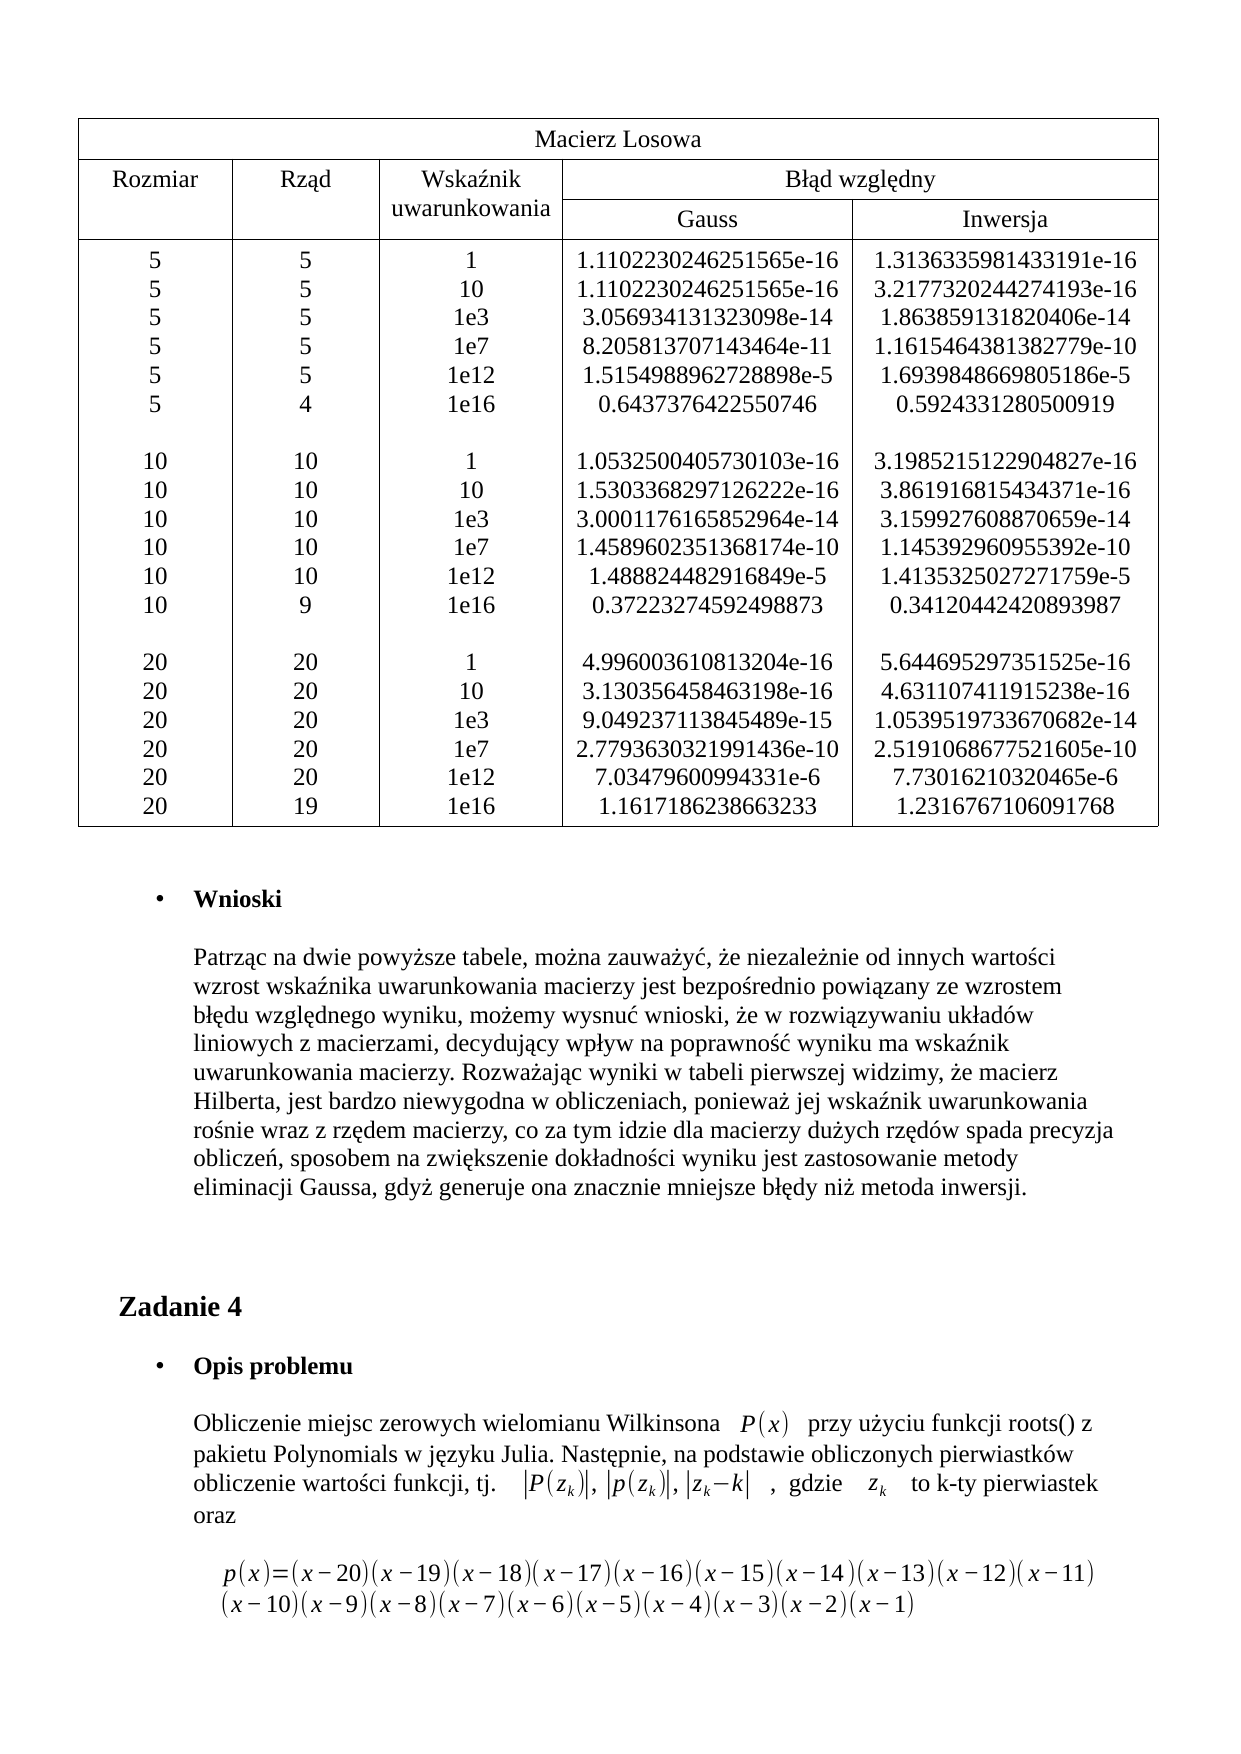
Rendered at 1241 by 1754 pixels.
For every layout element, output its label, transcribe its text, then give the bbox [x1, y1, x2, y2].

table_cell 1.1102230246251565e-16 1.1102230246251565e-16 3.056934131323098e-14 8.205813707143464e-11 1.5154988962728898e-5 0.6437376422550746 1.0532500405730103e-16 1.5303368297126222e-16 3.0001176165852964e-14 1.4589602351368174e-10 1.488824482916849e-5 0.37223274592498873 4.996003610813204e-16 3.130356458463198e-16 9.049237113845489e-15 2.7793630321991436e-10 7.03479600994331e-6 1.1617186238663233 [563, 240, 852, 826]
list Patrząc na dwie powyższe tabele, można zauważyć, że niezależnie od innych wartości wzrost wskaźnika uwarunkowania macierzy jest bezpośrednio powiązany ze wzrostem błędu względnego wyniku, możemy wysnuć wnioski, że w rozwiązywaniu układów liniowych z macierzami, decydujący wpływ na poprawność wyniku ma wskaźnik uwarunkowania macierzy. Rozważając wyniki w tabeli pierwszej widzimy, że macierz Hilberta, jest bardzo niewygodna w obliczeniach, ponieważ jej wskaźnik uwarunkowania rośnie wraz z rzędem macierzy, co za tym idzie dla macierzy dużych rzędów spada precyzja obliczeń, sposobem na zwiększenie dokładności wyniku jest zastosowanie metody eliminacji Gaussa, gdyż generuje ona znacznie mniejsze błędy niż metoda inwersji. [156, 942, 1122, 1201]
table_cell 1 10 1e3 1e7 1e12 1e16 1 10 1e3 1e7 1e12 1e16 1 10 1e3 1e7 1e12 1e16 [380, 240, 562, 826]
table_cell Wskaźnik uwarunkowania [380, 160, 562, 239]
table_cell 5 5 5 5 5 4 10 10 10 10 10 9 20 20 20 20 20 19 [233, 240, 379, 826]
list Obliczenie miejsc zerowych wielomianu Wilkinsonaprzy użyciu funkcji roots() z pakietu Polynomials w języku Julia. Następnie, na podstawie obliczonych pierwiastków obliczenie wartości funkcji, tj. , gdzie to k-ty pierwiastek oraz [156, 1408, 1122, 1529]
table_cell Gauss [563, 200, 852, 239]
table_cell Inwersja [853, 200, 1158, 239]
table_cell 1.3136335981433191e-16 3.2177320244274193e-16 1.863859131820406e-14 1.1615464381382779e-10 1.6939848669805186e-5 0.5924331280500919 3.1985215122904827e-16 3.861916815434371e-16 3.159927608870659e-14 1.145392960955392e-10 1.4135325027271759e-5 0.34120442420893987 5.644695297351525e-16 4.631107411915238e-16 1.0539519733670682e-14 2.5191068677521605e-10 7.73016210320465e-6 1.2316767106091768 [853, 240, 1158, 826]
table_cell 5 5 5 5 5 5 10 10 10 10 10 10 20 20 20 20 20 20 [79, 240, 232, 826]
table_cell Błąd względny [563, 160, 1158, 199]
table_cell Rozmiar [79, 160, 232, 239]
list Wnioski [156, 884, 1122, 913]
table_header Macierz Losowa [79, 119, 1158, 158]
text Zadanie 4 [118, 1289, 1122, 1322]
list Opis problemu [156, 1351, 1122, 1380]
table_cell Rząd [233, 160, 379, 239]
